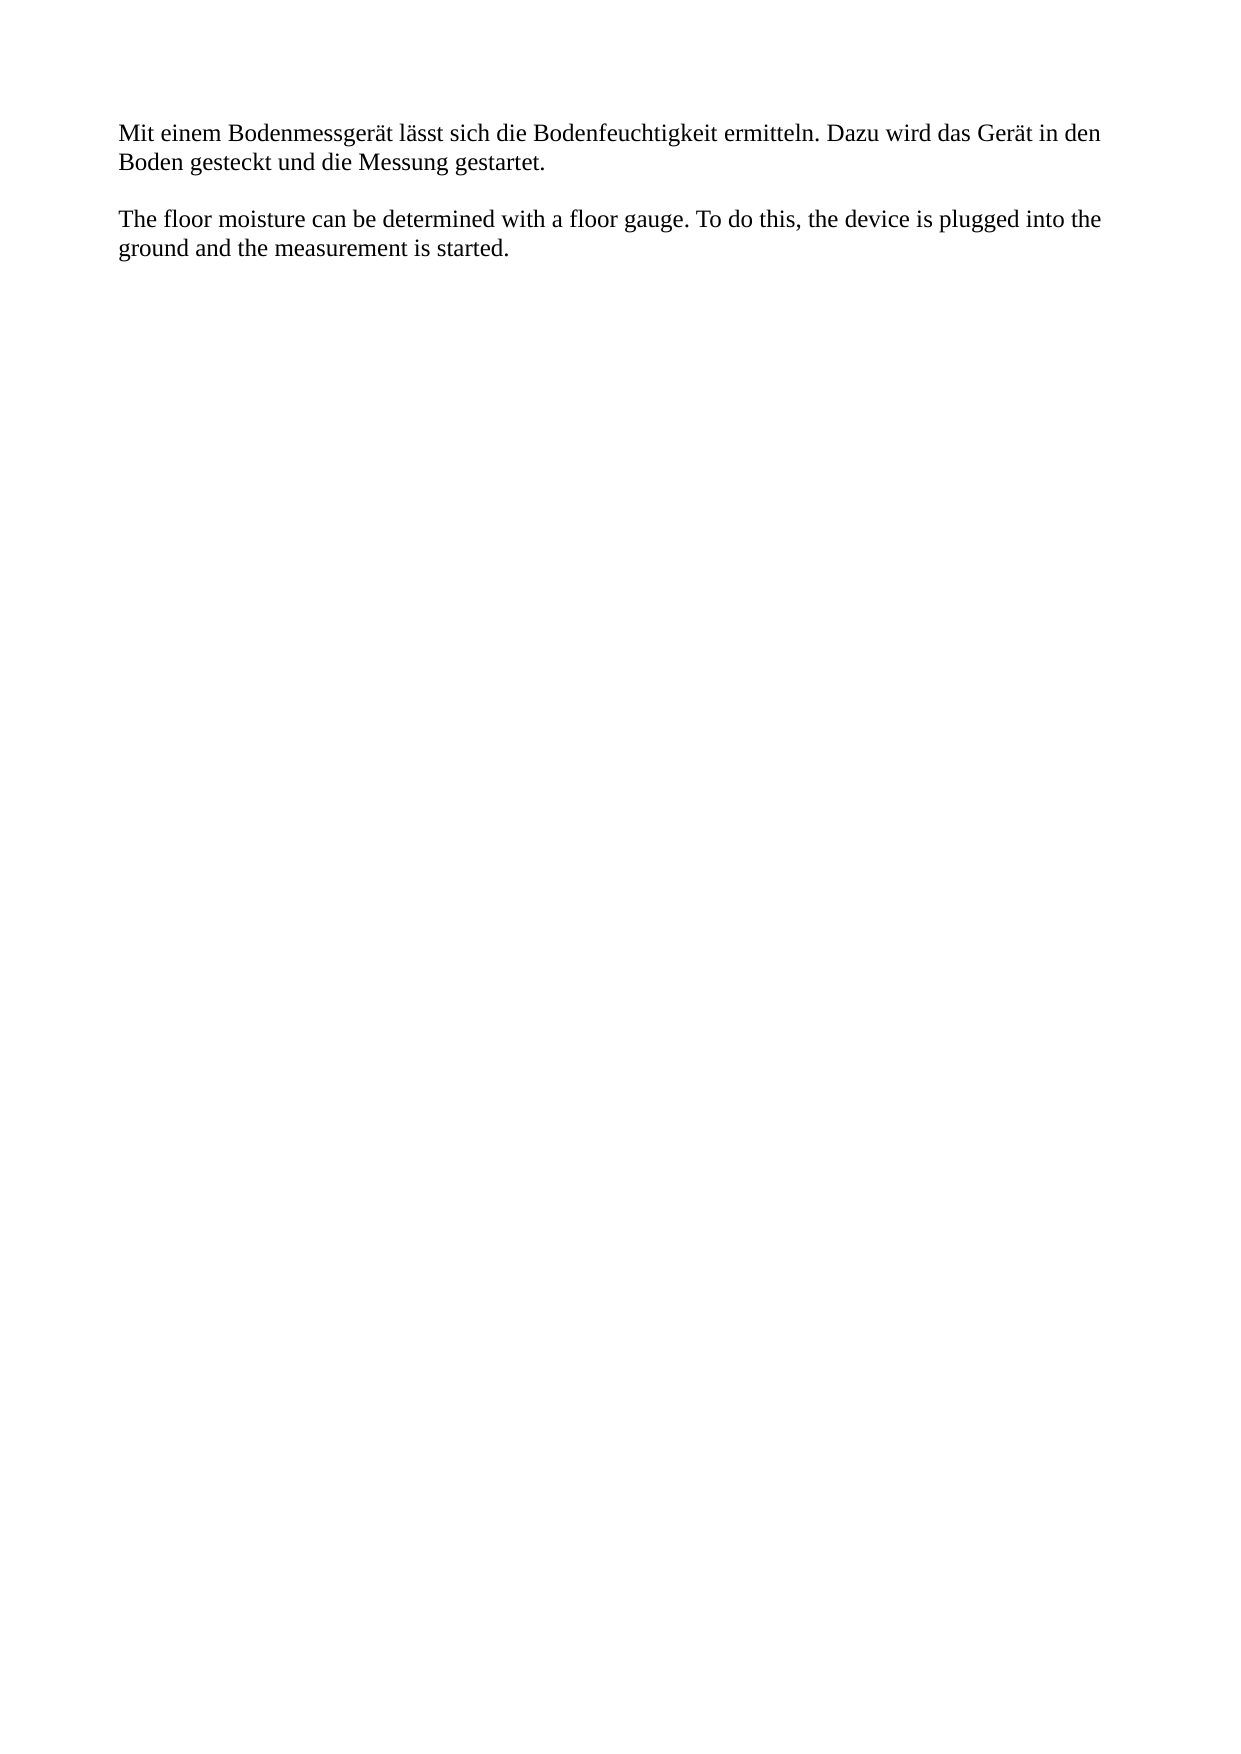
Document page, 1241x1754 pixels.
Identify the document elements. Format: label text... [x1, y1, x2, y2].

text Mit einem Bodenmessgerät lässt sich die Bodenfeuchtigkeit ermitteln. Dazu wird das Gerät in den Boden gesteckt und die Messung gestartet. [118, 118, 1122, 176]
text The floor moisture can be determined with a floor gauge. To do this, the device is plugged into the ground and the measurement is started. [118, 204, 1122, 262]
